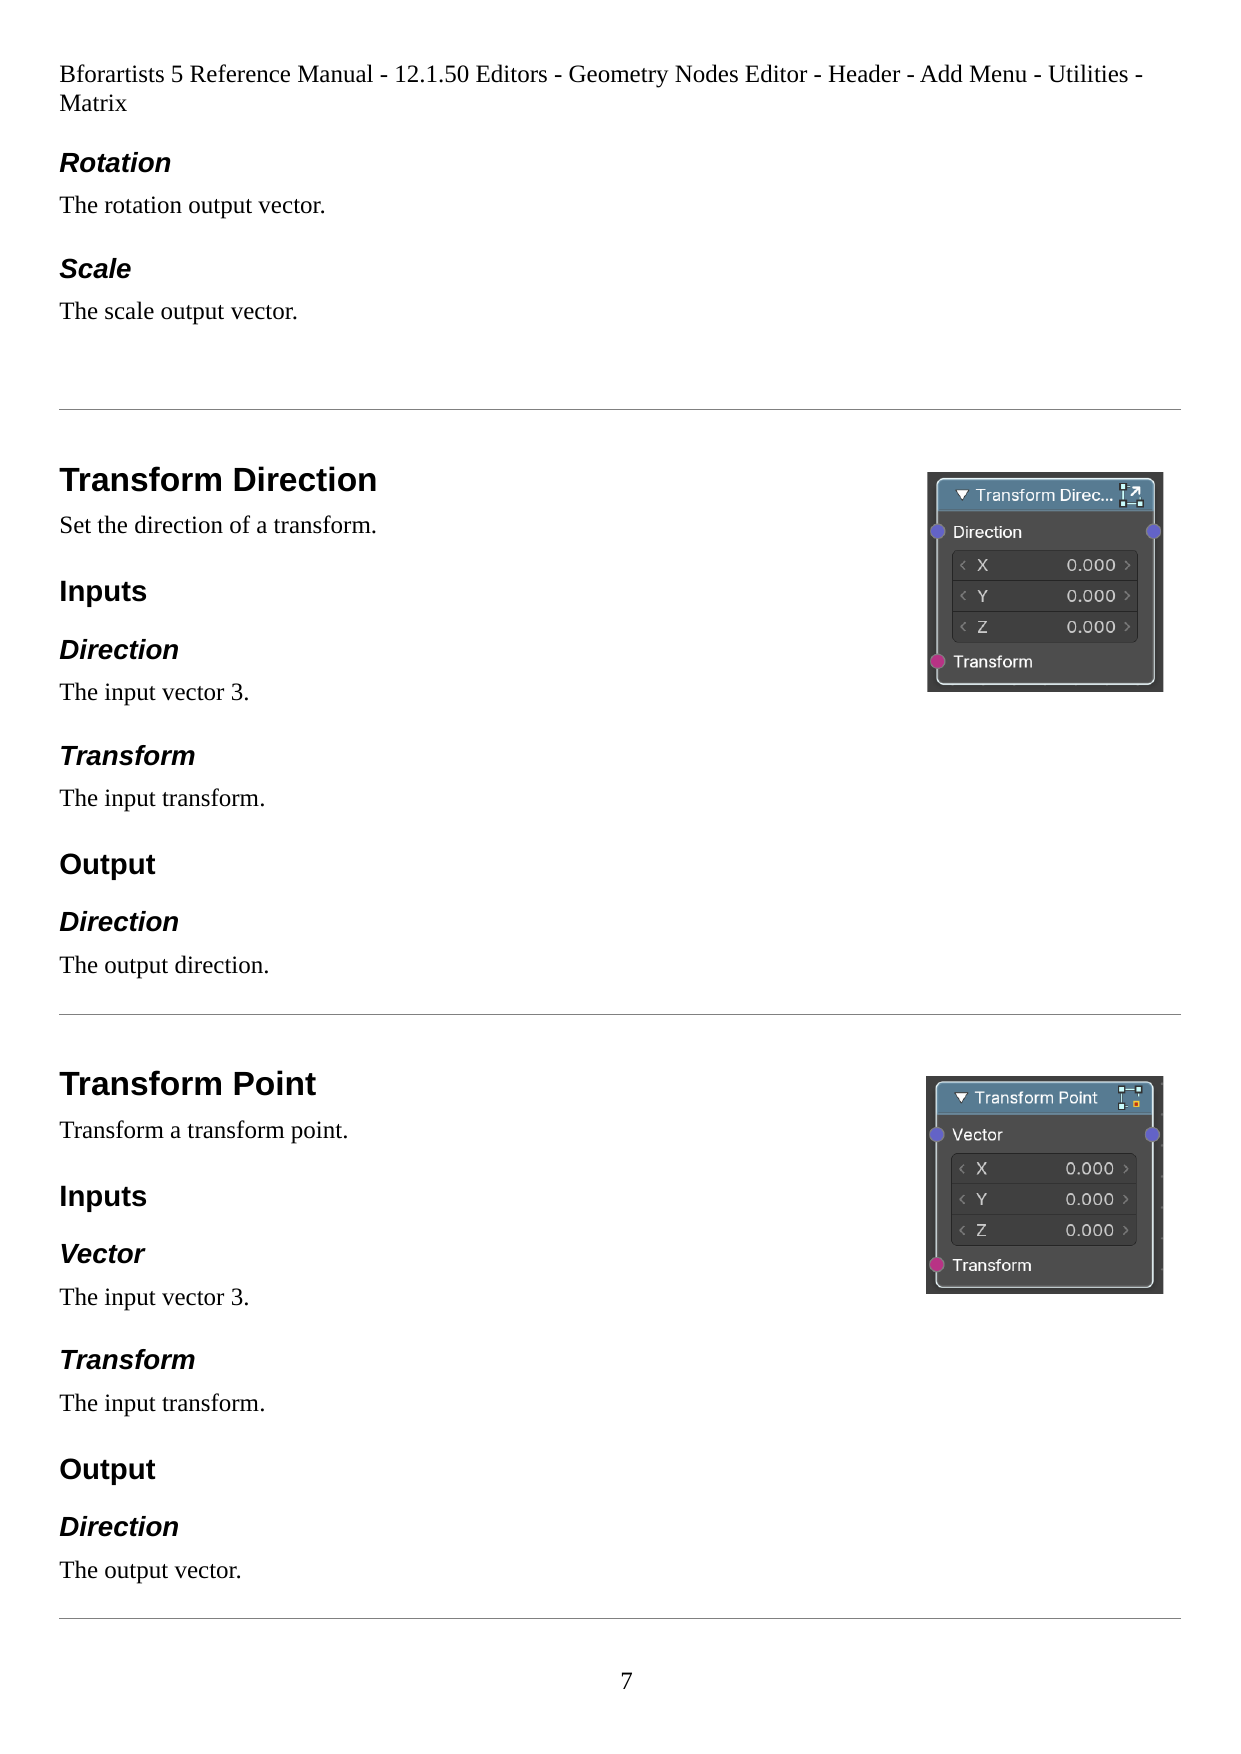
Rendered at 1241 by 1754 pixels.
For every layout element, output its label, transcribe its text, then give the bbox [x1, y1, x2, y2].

subtitle Transform [59, 739, 1181, 771]
subtitle Vector [59, 1238, 926, 1269]
subtitle [1164, 1179, 1181, 1213]
subtitle [1164, 574, 1181, 608]
text The input transform. [59, 783, 1181, 812]
text Transform a transform point. [59, 1115, 926, 1144]
text The rotation output vector. [59, 190, 1181, 219]
subtitle Transform Direction [59, 459, 1181, 498]
subtitle Inputs [59, 574, 927, 608]
subtitle Output [59, 1452, 1181, 1485]
subtitle Output [59, 847, 1181, 881]
text The input vector 3. [59, 1282, 1181, 1311]
subtitle Direction [59, 633, 927, 665]
picture [927, 472, 1164, 692]
subtitle Rotation [59, 146, 1181, 178]
text The input transform. [59, 1388, 1181, 1417]
text The input vector 3. [59, 677, 1181, 706]
subtitle Transform [59, 1344, 1181, 1376]
subtitle Direction [59, 1510, 1181, 1542]
subtitle [1164, 633, 1181, 665]
text Set the direction of a transform. [59, 511, 927, 539]
subtitle Transform Point [59, 1064, 1181, 1103]
text The output vector. [59, 1555, 1181, 1583]
text The scale output vector. [59, 296, 1181, 325]
subtitle Inputs [59, 1179, 926, 1213]
subtitle Scale [59, 252, 1181, 284]
picture [926, 1076, 1164, 1294]
text The output direction. [59, 950, 1181, 979]
subtitle Direction [59, 906, 1181, 938]
subtitle [1164, 1238, 1181, 1269]
